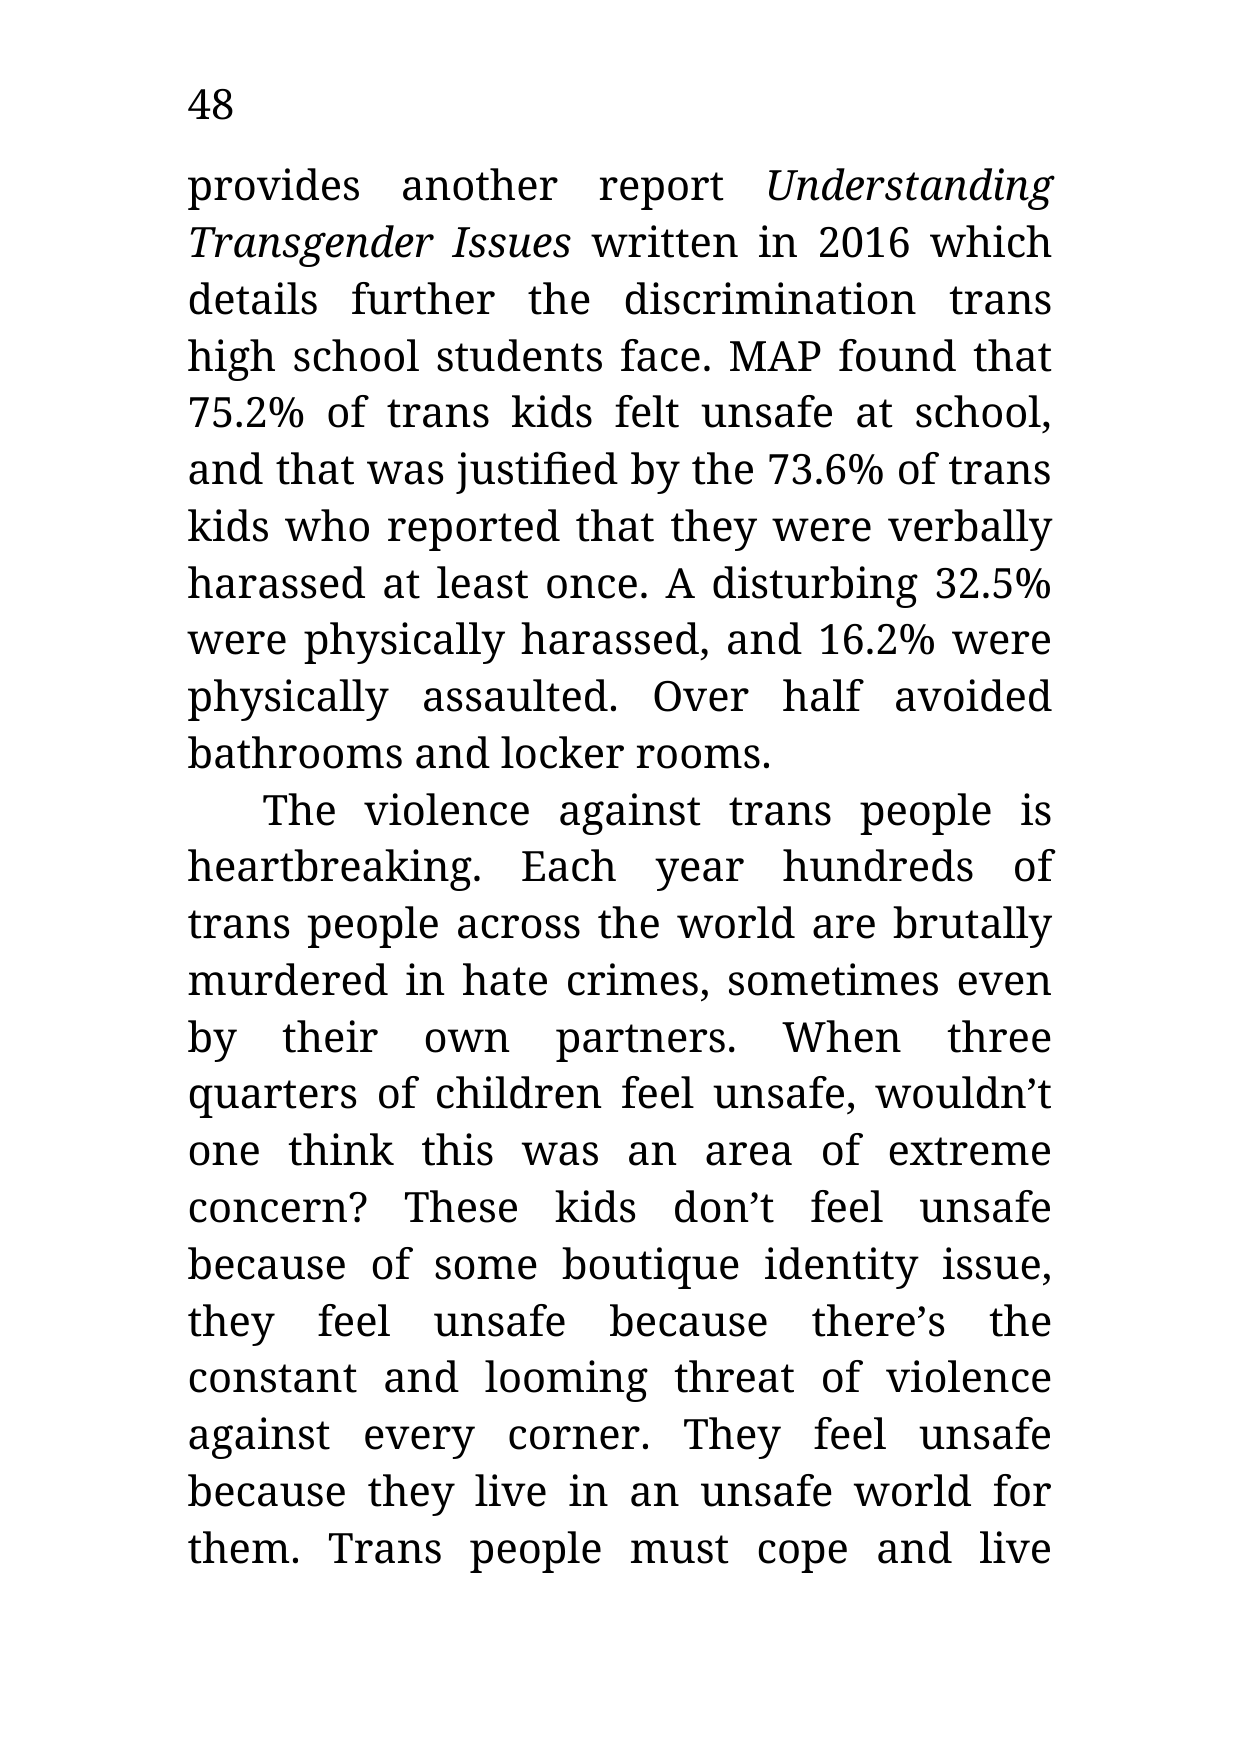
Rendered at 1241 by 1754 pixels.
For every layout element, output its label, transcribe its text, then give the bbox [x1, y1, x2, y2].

text The violence against trans people is heartbreaking. Each year hundreds of trans people across the world are brutally murdered in hate crimes, sometimes even by their own partners. When three quarters of children feel unsafe, wouldn’t one think this was an area of extreme concern? These kids don’t feel unsafe because of some boutique identity issue, they feel unsafe because there’s the constant and looming threat of violence against every corner. They feel unsafe because they live in an unsafe world for them. Trans people must cope and live [187, 781, 1053, 1575]
text provides another report Understanding Transgender Issues written in 2016 which details further the discrimination trans high school students face. MAP found that 75.2% of trans kids felt unsafe at school, and that was justified by the 73.6% of trans kids who reported that they were verbally harassed at least once. A disturbing 32.5% were physically harassed, and 16.2% were physically assaulted. Over half avoided bathrooms and locker rooms. [187, 156, 1053, 781]
